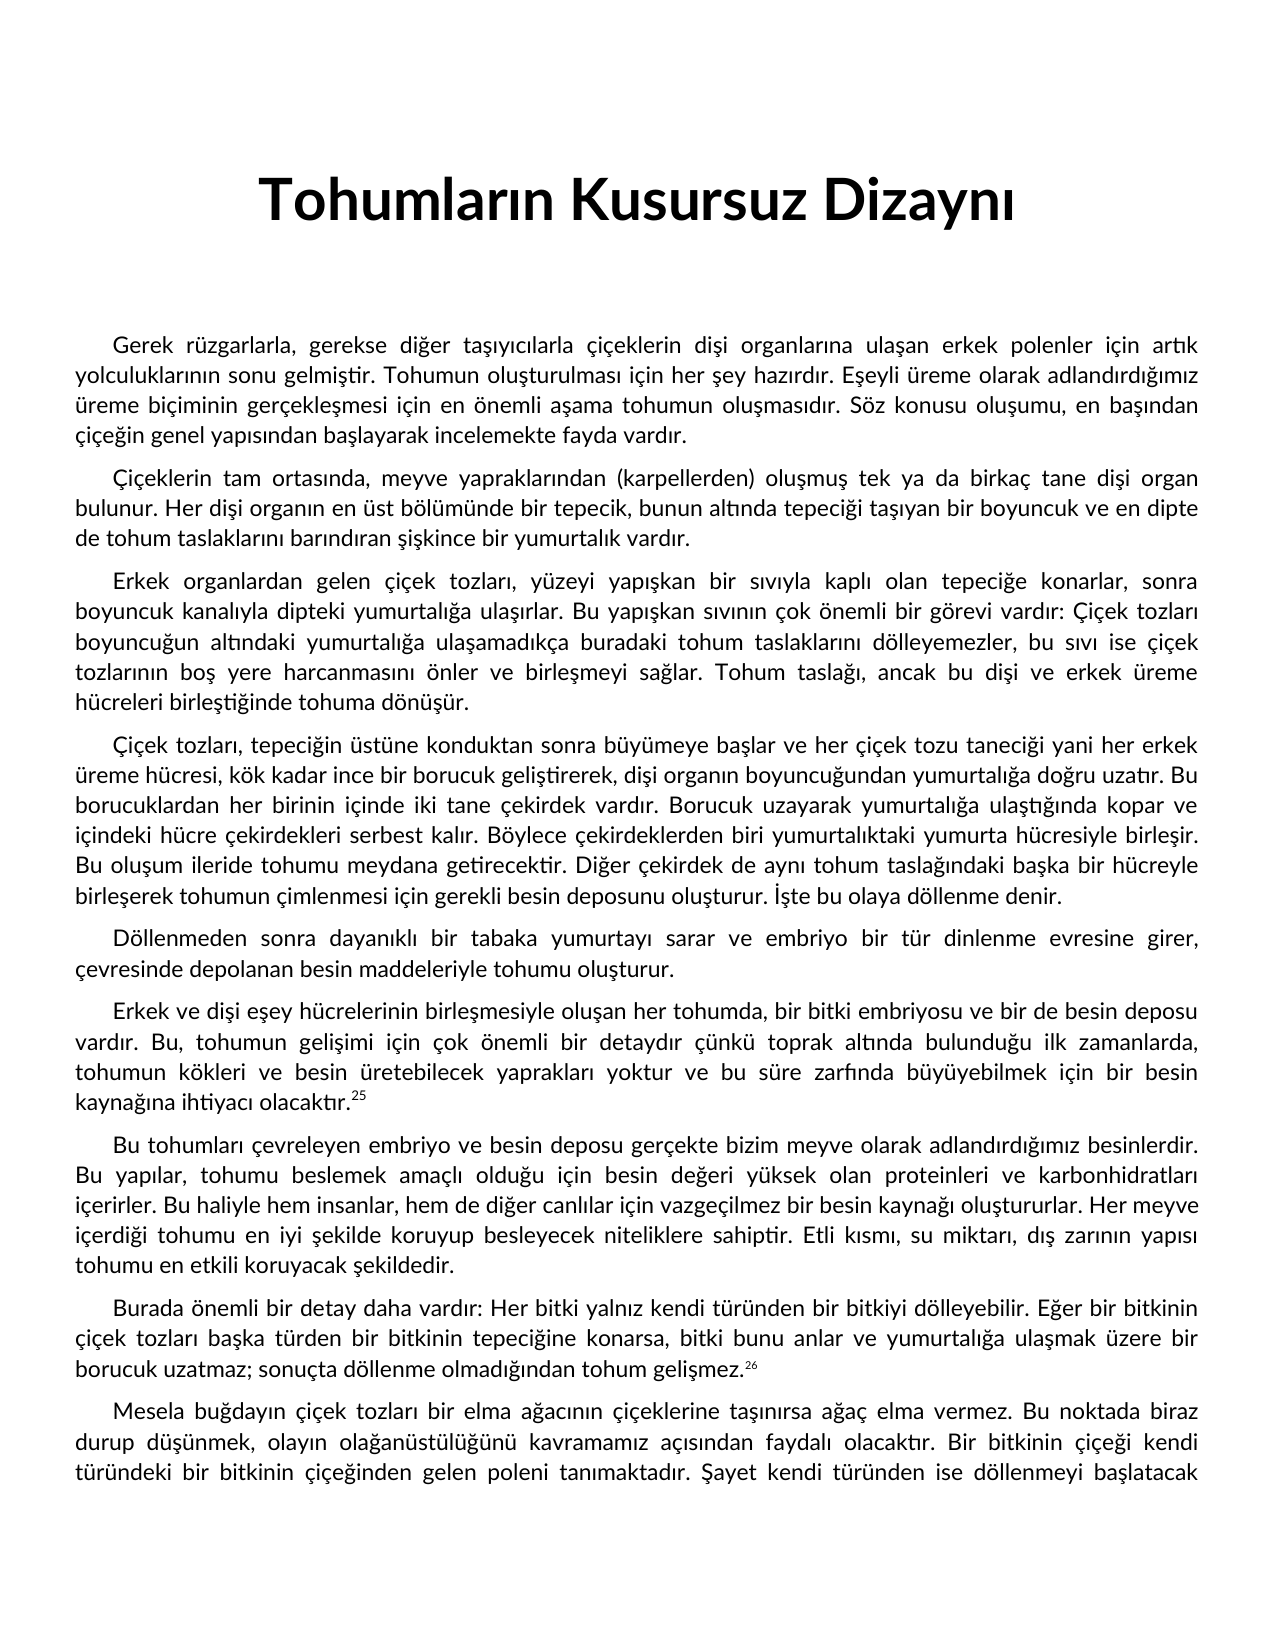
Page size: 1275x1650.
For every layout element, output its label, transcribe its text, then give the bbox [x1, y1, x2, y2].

text Burada önemli bir detay daha vardır: Her bitki yalnız kendi türünden bir bitkiyi dölleyebilir. Eğer bir bitkinin çiçek tozları başka türden bir bitkinin tepeciğine konarsa, bitki bunu anlar ve yumurtalığa ulaşmak üzere bir borucuk uzatmaz; sonuçta döllenme olmadığından tohum gelişmez.26 [75, 1294, 1200, 1382]
text Erkek ve dişi eşey hücrelerinin birleşmesiyle oluşan her tohumda, bir bitki embriyosu ve bir de besin deposu vardır. Bu, tohumun gelişimi için çok önemli bir detaydır çünkü toprak altında bulunduğu ilk zamanlarda, tohumun kökleri ve besin üretebilecek yaprakları yoktur ve bu süre zarfında büyüyebilmek için bir besin kaynağına ihtiyacı olacaktır.25 [75, 997, 1200, 1115]
text Gerek rüzgarlarla, gerekse diğer taşıyıcılarla çiçeklerin dişi organlarına ulaşan erkek polenler için artık yolculuklarının sonu gelmiştir. Tohumun oluşturulması için her şey hazırdır. Eşeyli üreme olarak adlandırdığımız üreme biçiminin gerçekleşmesi için en önemli aşama tohumun oluşmasıdır. Söz konusu oluşumu, en başından çiçeğin genel yapısından başlayarak incelemekte fayda vardır. [75, 330, 1200, 448]
text Döllenmeden sonra dayanıklı bir tabaka yumurtayı sarar ve embriyo bir tür dinlenme evresine girer, çevresinde depolanan besin maddeleriyle tohumu oluşturur. [75, 924, 1200, 982]
subtitle Tohumların Kusursuz Dizaynı [75, 162, 1200, 232]
text Çiçek tozları, tepeciğin üstüne konduktan sonra büyümeye başlar ve her çiçek tozu taneciği yani her erkek üreme hücresi, kök kadar ince bir borucuk geliştirerek, dişi organın boyuncuğundan yumurtalığa doğru uzatır. Bu borucuklardan her birinin içinde iki tane çekirdek vardır. Borucuk uzayarak yumurtalığa ulaştığında kopar ve içindeki hücre çekirdekleri serbest kalır. Böylece çekirdeklerden biri yumurtalıktaki yumurta hücresiyle birleşir. Bu oluşum ileride tohumu meydana getirecektir. Diğer çekirdek de aynı tohum taslağındaki başka bir hücreyle birleşerek tohumun çimlenmesi için gerekli besin deposunu oluşturur. İşte bu olaya döllenme denir. [75, 730, 1200, 909]
text Çiçeklerin tam ortasında, meyve yapraklarından (karpellerden) oluşmuş tek ya da birkaç tane dişi organ bulunur. Her dişi organın en üst bölümünde bir tepecik, bunun altında tepeciği taşıyan bir boyuncuk ve en dipte de tohum taslaklarını barındıran şişkince bir yumurtalık vardır. [75, 464, 1200, 552]
text Erkek organlardan gelen çiçek tozları, yüzeyi yapışkan bir sıvıyla kaplı olan tepeciğe konarlar, sonra boyuncuk kanalıyla dipteki yumurtalığa ulaşırlar. Bu yapışkan sıvının çok önemli bir görevi vardır: Çiçek tozları boyuncuğun altındaki yumurtalığa ulaşamadıkça buradaki tohum taslaklarını dölleyemezler, bu sıvı ise çiçek tozlarının boş yere harcanmasını önler ve birleşmeyi sağlar. Tohum taslağı, ancak bu dişi ve erkek üreme hücreleri birleştiğinde tohuma dönüşür. [75, 567, 1200, 715]
text Bu tohumları çevreleyen embriyo ve besin deposu gerçekte bizim meyve olarak adlandırdığımız besinlerdir. Bu yapılar, tohumu beslemek amaçlı olduğu için besin değeri yüksek olan proteinleri ve karbonhidratları içerirler. Bu haliyle hem insanlar, hem de diğer canlılar için vazgeçilmez bir besin kaynağı oluştururlar. Her meyve içerdiği tohumu en iyi şekilde koruyup besleyecek niteliklere sahiptir. Etli kısmı, su miktarı, dış zarının yapısı tohumu en etkili koruyacak şekildedir. [75, 1130, 1200, 1279]
text Mesela buğdayın çiçek tozları bir elma ağacının çiçeklerine taşınırsa ağaç elma vermez. Bu noktada biraz durup düşünmek, olayın olağanüstülüğünü kavramamız açısından faydalı olacaktır. Bir bitkinin çiçeği kendi türündeki bir bitkinin çiçeğinden gelen poleni tanımaktadır. Şayet kendi türünden ise döllenmeyi başlatacak [75, 1397, 1200, 1485]
